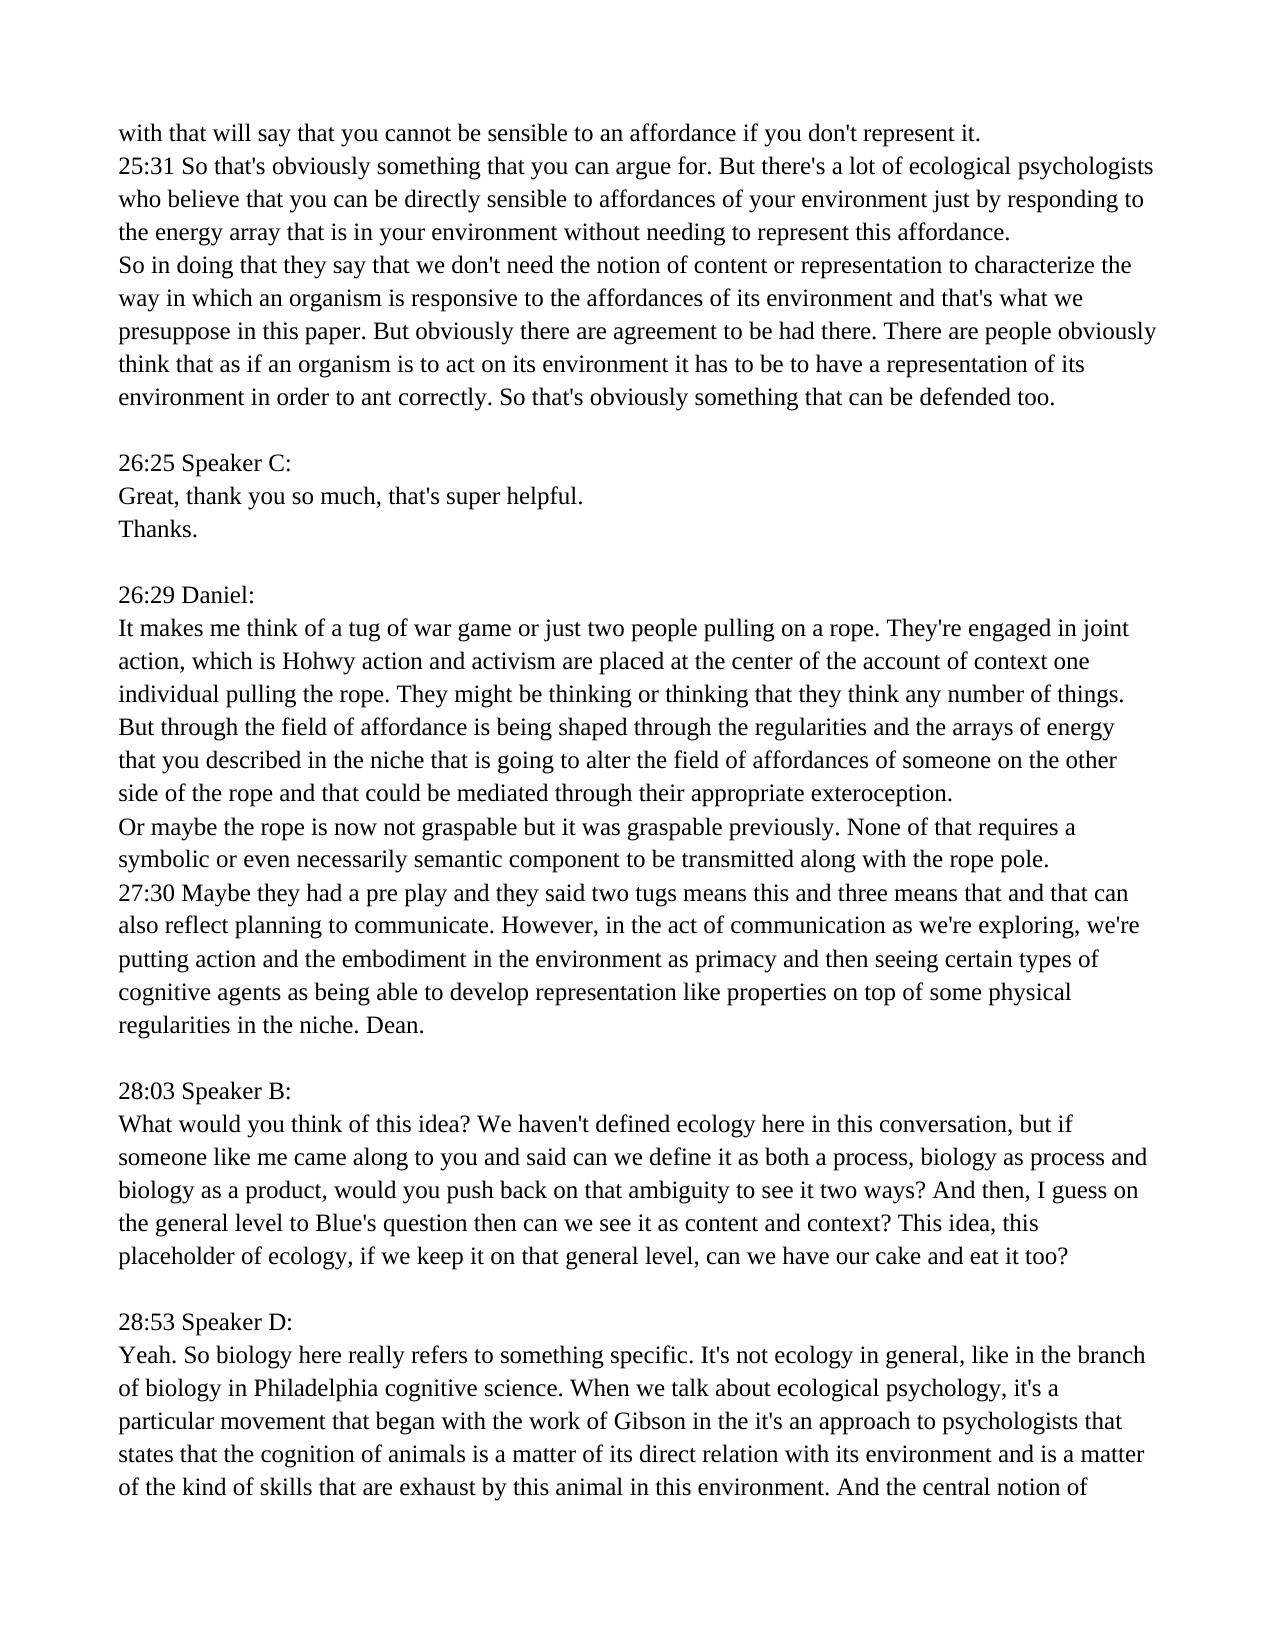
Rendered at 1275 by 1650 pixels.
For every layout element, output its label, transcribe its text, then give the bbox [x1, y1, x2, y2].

text 27:30 Maybe they had a pre play and they said two tugs means this and three means that and that can also reflect planning to communicate. However, in the act of communication as we're exploring, we're putting action and the embodiment in the environment as primacy and then seeing certain types of cognitive agents as being able to develop representation like properties on top of some physical regularities in the niche. Dean. [118, 878, 1157, 1038]
text 25:31 So that's obviously something that you can argue for. But there's a lot of ecological psychologists who believe that you can be directly sensible to affordances of your environment just by responding to the energy array that is in your environment without needing to represent this affordance. [118, 151, 1157, 246]
text Or maybe the rope is now not graspable but it was graspable previously. None of that requires a symbolic or even necessarily semantic component to be transmitted along with the rope pole. [118, 812, 1157, 873]
text Great, thank you so much, that's super helpful. [118, 481, 1157, 510]
text So in doing that they say that we don't need the notion of content or representation to characterize the way in which an organism is responsive to the affordances of its environment and that's what we presuppose in this paper. But obviously there are agreement to be had there. There are people obviously think that as if an organism is to act on its environment it has to be to have a representation of its environment in order to ant correctly. So that's obviously something that can be defended too. [118, 250, 1157, 411]
text 28:53 Speaker D: [118, 1307, 1157, 1336]
text Thanks. [118, 514, 1157, 543]
text 26:29 Daniel: [118, 580, 1157, 609]
text with that will say that you cannot be sensible to an affordance if you don't represent it. [118, 118, 1157, 147]
text It makes me think of a tug of war game or just two people pulling on a rope. They're engaged in joint action, which is Hohwy action and activism are placed at the center of the account of context one individual pulling the rope. They might be thinking or thinking that they think any number of things. But through the field of affordance is being shaped through the regularities and the arrays of energy that you described in the niche that is going to alter the field of affordances of someone on the other side of the rope and that could be mediated through their appropriate exteroception. [118, 613, 1157, 807]
text What would you think of this idea? We haven't defined ecology here in this conversation, but if someone like me came along to you and said can we define it as both a process, biology as process and biology as a product, would you push back on that ambiguity to see it two ways? And then, I guess on the general level to Blue's question then can we see it as content and context? This idea, this placeholder of ecology, if we keep it on that general level, can we have our cake and eat it too? [118, 1109, 1157, 1269]
text Yeah. So biology here really refers to something specific. It's not ecology in general, like in the branch of biology in Philadelphia cognitive science. When we talk about ecological psychology, it's a particular movement that began with the work of Gibson in the it's an approach to psychologists that states that the cognition of animals is a matter of its direct relation with its environment and is a matter of the kind of skills that are exhaust by this animal in this environment. And the central notion of [118, 1340, 1157, 1501]
text 28:03 Speaker B: [118, 1076, 1157, 1104]
text 26:25 Speaker C: [118, 448, 1157, 477]
